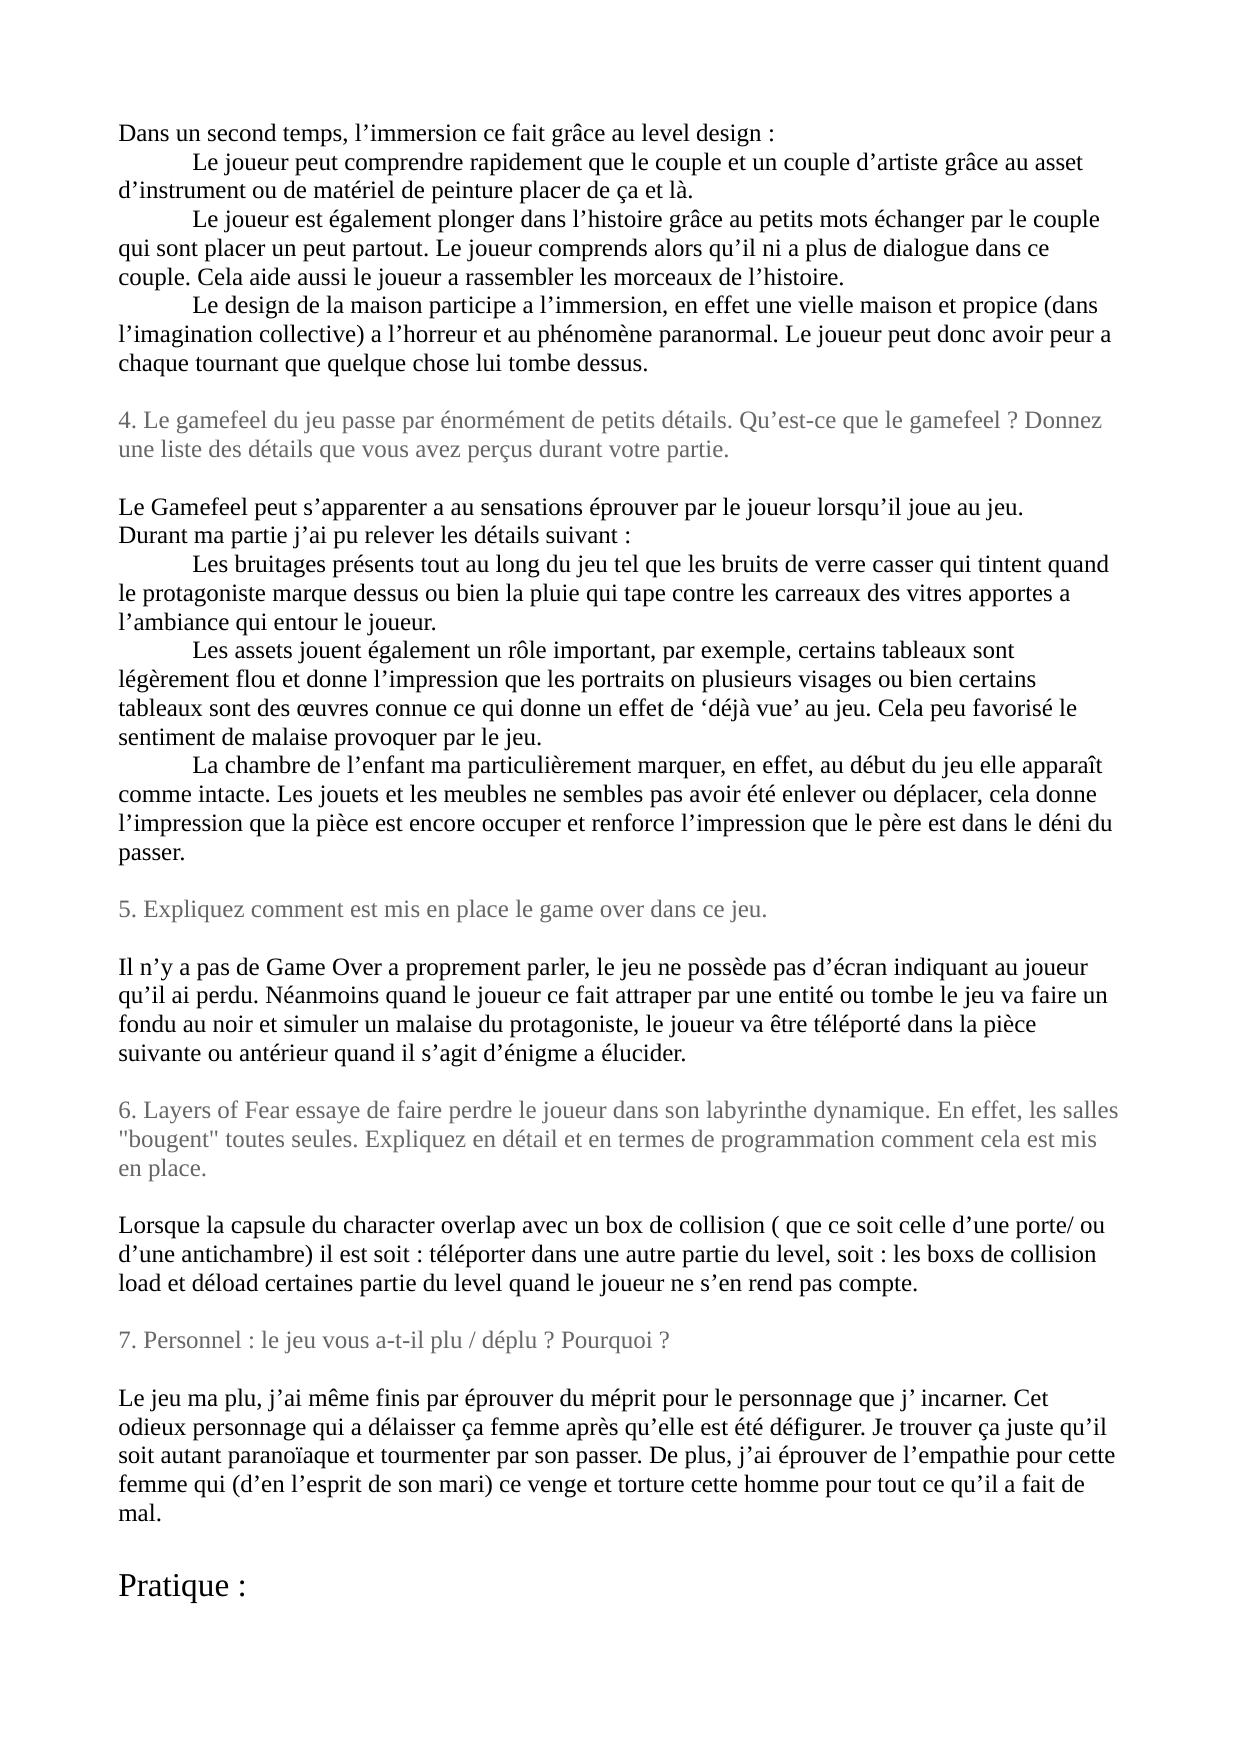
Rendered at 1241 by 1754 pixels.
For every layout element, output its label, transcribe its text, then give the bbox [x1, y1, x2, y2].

text Lorsque la capsule du character overlap avec un box de collision ( que ce soit celle d’une porte/ ou d’une antichambre) il est soit : téléporter dans une autre partie du level, soit : les boxs de collision load et déload certaines partie du level quand le joueur ne s’en rend pas compte. [118, 1211, 1122, 1297]
text Dans un second temps, l’immersion ce fait grâce au level design : [118, 118, 1122, 147]
text 6. Layers of Fear essaye de faire perdre le joueur dans son labyrinthe dynamique. En effet, les salles "bougent" toutes seules. Expliquez en détail et en termes de programmation comment cela est mis en place. [118, 1096, 1122, 1182]
text 7. Personnel : le jeu vous a-t-il plu / déplu ? Pourquoi ? [118, 1326, 1122, 1354]
text Le jeu ma plu, j’ai même finis par éprouver du méprit pour le personnage que j’ incarner. Cet odieux personnage qui a délaisser ça femme après qu’elle est été défigurer. Je trouver ça juste qu’il soit autant paranoïaque et tourmenter par son passer. De plus, j’ai éprouver de l’empathie pour cette femme qui (d’en l’esprit de son mari) ce venge et torture cette homme pour tout ce qu’il a fait de mal. [118, 1383, 1122, 1527]
text Il n’y a pas de Game Over a proprement parler, le jeu ne possède pas d’écran indiquant au joueur qu’il ai perdu. Néanmoins quand le joueur ce fait attraper par une entité ou tombe le jeu va faire un fondu au noir et simuler un malaise du protagoniste, le joueur va être téléporté dans la pièce suivante ou antérieur quand il s’agit d’énigme a élucider. [118, 952, 1122, 1067]
text 5. Expliquez comment est mis en place le game over dans ce jeu. [118, 894, 1122, 923]
text Le design de la maison participe a l’immersion, en effet une vielle maison et propice (dans l’imagination collective) a l’horreur et au phénomène paranormal. Le joueur peut donc avoir peur a chaque tournant que quelque chose lui tombe dessus. [118, 291, 1122, 377]
text Le joueur est également plonger dans l’histoire grâce au petits mots échanger par le couple qui sont placer un peut partout. Le joueur comprends alors qu’il ni a plus de dialogue dans ce couple. Cela aide aussi le joueur a rassembler les morceaux de l’histoire. [118, 204, 1122, 291]
text La chambre de l’enfant ma particulièrement marquer, en effet, au début du jeu elle apparaît comme intacte. Les jouets et les meubles ne sembles pas avoir été enlever ou déplacer, cela donne l’impression que la pièce est encore occuper et renforce l’impression que le père est dans le déni du passer. [118, 751, 1122, 866]
text Pratique : [118, 1565, 1122, 1603]
text Durant ma partie j’ai pu relever les détails suivant : [118, 521, 1122, 549]
text Le Gamefeel peut s’apparenter a au sensations éprouver par le joueur lorsqu’il joue au jeu. [118, 492, 1122, 521]
text 4. Le gamefeel du jeu passe par énormément de petits détails. Qu’est-ce que le gamefeel ? Donnez une liste des détails que vous avez perçus durant votre partie. [118, 406, 1122, 463]
text Les bruitages présents tout au long du jeu tel que les bruits de verre casser qui tintent quand le protagoniste marque dessus ou bien la pluie qui tape contre les carreaux des vitres apportes a l’ambiance qui entour le joueur. [118, 549, 1122, 636]
text Le joueur peut comprendre rapidement que le couple et un couple d’artiste grâce au asset d’instrument ou de matériel de peinture placer de ça et là. [118, 147, 1122, 204]
text Les assets jouent également un rôle important, par exemple, certains tableaux sont légèrement flou et donne l’impression que les portraits on plusieurs visages ou bien certains tableaux sont des œuvres connue ce qui donne un effet de ‘déjà vue’ au jeu. Cela peu favorisé le sentiment de malaise provoquer par le jeu. [118, 636, 1122, 751]
